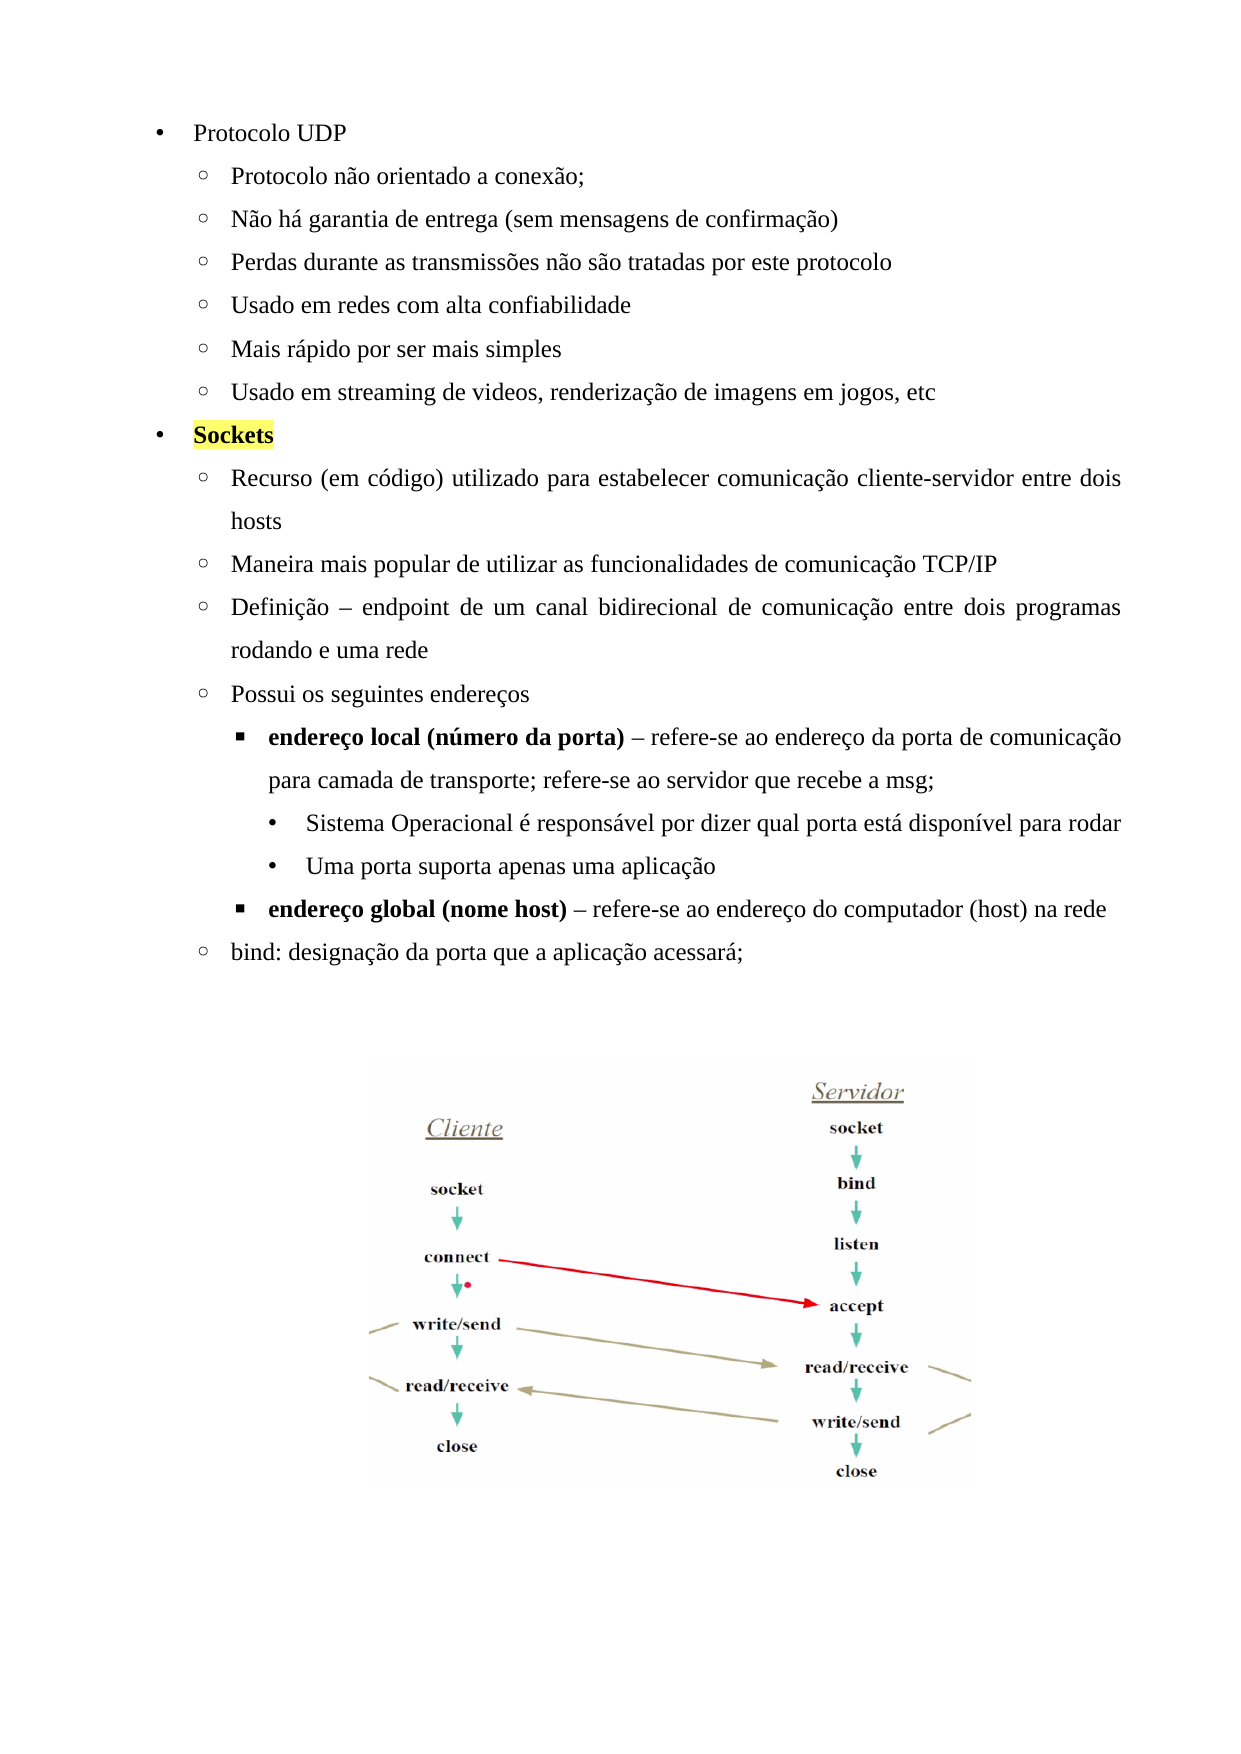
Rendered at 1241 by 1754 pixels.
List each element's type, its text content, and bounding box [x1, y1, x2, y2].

picture [369, 1055, 972, 1486]
list Maneira mais popular de utilizar as funcionalidades de comunicação TCP/IP [193, 549, 1122, 578]
list Uma porta suporta apenas uma aplicação [268, 851, 1122, 880]
list Usado em streaming de videos, renderização de imagens em jogos, etc [193, 377, 1122, 406]
list Usado em redes com alta confiabilidade [193, 291, 1122, 319]
list Definição – endpoint de um canal bidirecional de comunicação entre dois programas rodando e uma rede [193, 592, 1122, 664]
list Recurso (em código) utilizado para estabelecer comunicação cliente-servidor entre dois hosts [193, 463, 1122, 535]
list Sockets [156, 420, 1122, 449]
list Sistema Operacional é responsável por dizer qual porta está disponível para rodar [268, 808, 1122, 837]
list Possui os seguintes endereços [193, 679, 1122, 707]
list bind: designação da porta que a aplicação acessará; [193, 937, 1122, 966]
list Protocolo não orientado a conexão; [193, 161, 1122, 190]
list Não há garantia de entrega (sem mensagens de confirmação) [193, 204, 1122, 233]
list Perdas durante as transmissões não são tratadas por este protocolo [193, 247, 1122, 276]
list Protocolo UDP [156, 118, 1122, 147]
list endereço global (nome host) – refere-se ao endereço do computador (host) na rede [231, 894, 1122, 923]
list Mais rápido por ser mais simples [193, 334, 1122, 362]
list endereço local (número da porta) – refere-se ao endereço da porta de comunicação para camada de transporte; refere-se ao servidor que recebe a msg; [231, 722, 1122, 794]
